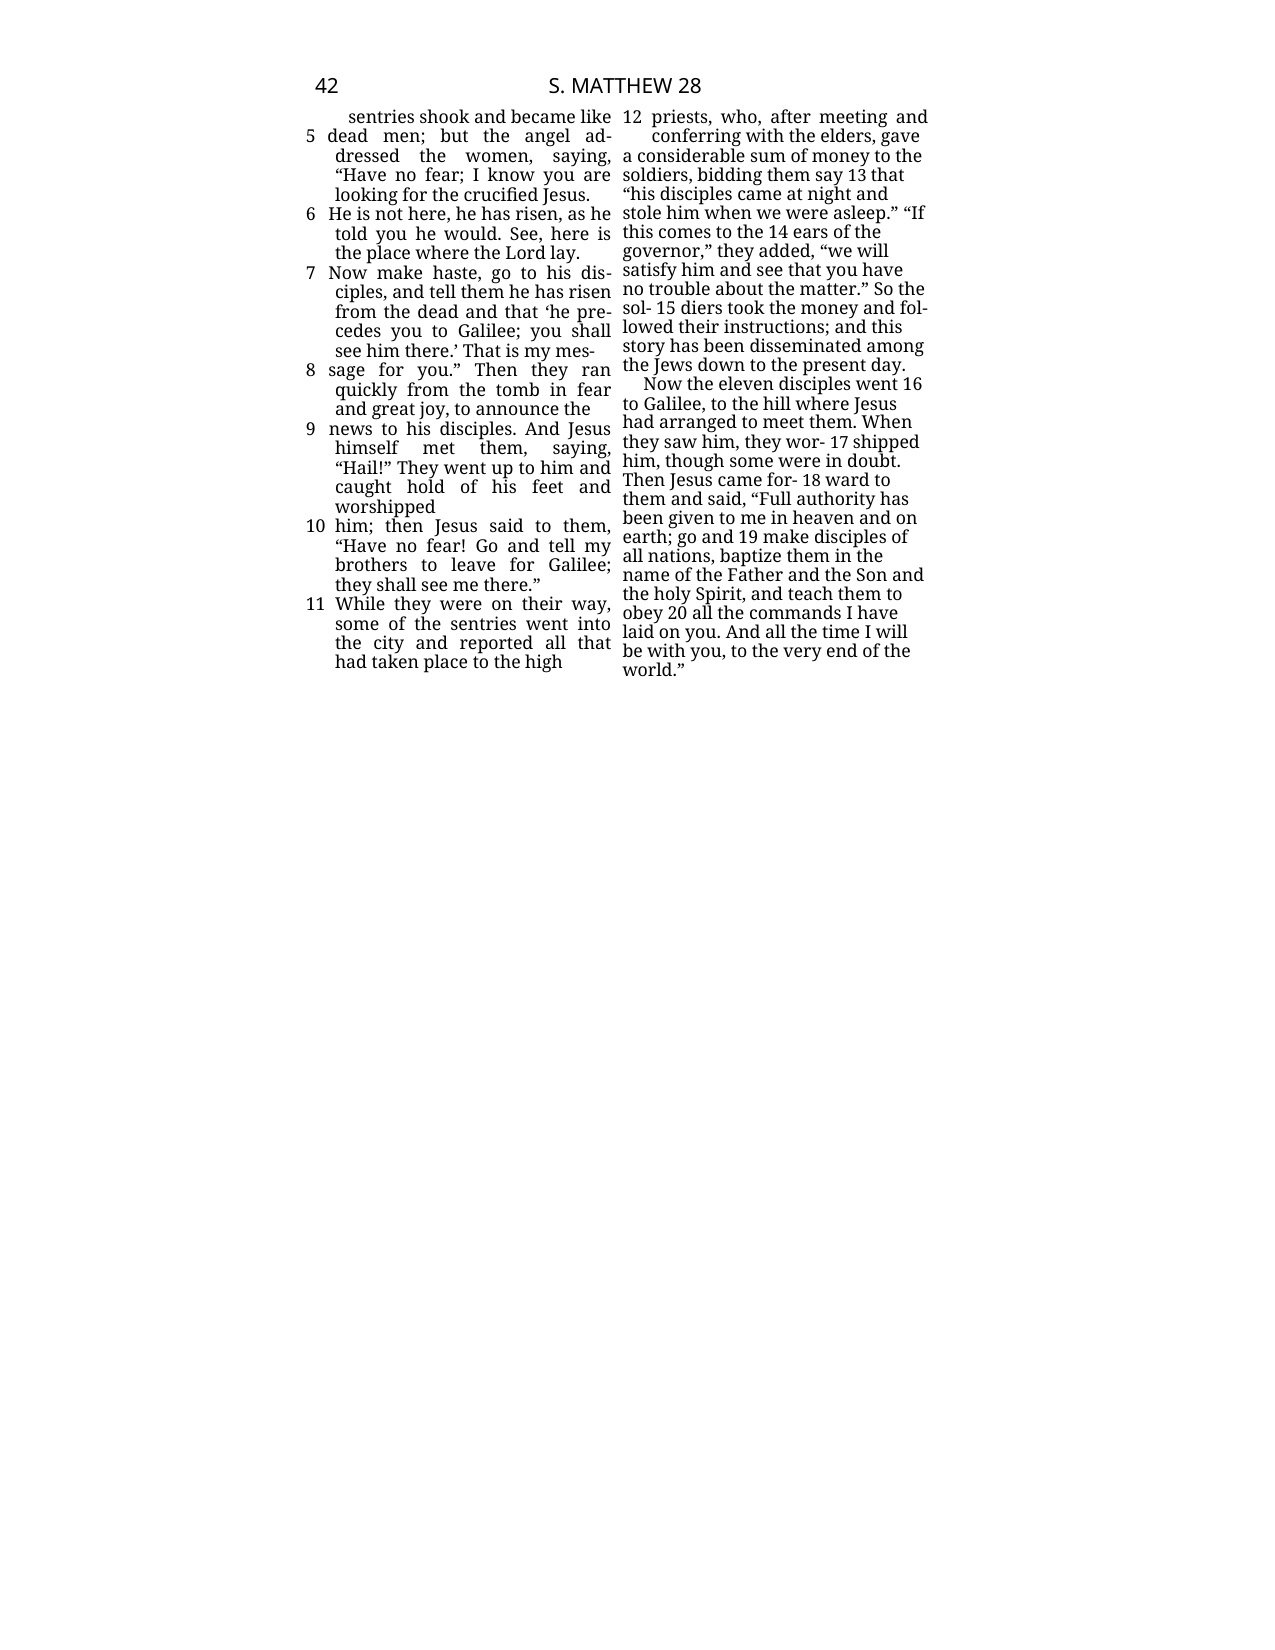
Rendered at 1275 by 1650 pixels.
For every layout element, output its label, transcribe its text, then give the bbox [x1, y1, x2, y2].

list news to his disciples. And Jesus himself met them, saying, “Hail!” They went up to him and caught hold of his feet and worshipped [306, 419, 612, 517]
list priests, who, after meeting and conferring with the elders, gave [622, 108, 928, 147]
text a considerable sum of money to the soldiers, bidding them say 13 that “his disciples came at night and stole him when we were asleep.” “If this comes to the 14 ears of the governor,” they added, “we will satisfy him and see that you have no trouble about the matter.” So the sol- 15 diers took the money and fol­lowed their instructions; and this story has been disseminated among the Jews down to the present day. [622, 147, 928, 376]
list He is not here, he has risen, as he told you he would. See, here is the place where the Lord lay. [306, 205, 612, 264]
list sage for you.” Then they ran quickly from the tomb in fear and great joy, to announce the [306, 361, 612, 419]
list While they were on their way, some of the sentries went into the city and reported all that had taken place to the high [306, 595, 612, 673]
list Now make haste, go to his dis­ciples, and tell them he has risen from the dead and that ‘he pre­cedes you to Galilee; you shall see him there.’ That is my mes- [306, 264, 612, 361]
list him; then Jesus said to them, “Have no fear! Go and tell my brothers to leave for Galilee; they shall see me there.” [306, 517, 612, 595]
text Now the eleven disciples went 16 to Galilee, to the hill where Jesus had arranged to meet them. When they saw him, they wor- 17 shipped him, though some were in doubt. Then Jesus came for- 18 ward to them and said, “Full authority has been given to me in heaven and on earth; go and 19 make disciples of all nations, baptize them in the name of the Father and the Son and the holy Spirit, and teach them to obey 20 all the commands I have laid on you. And all the time I will be with you, to the very end of the world.” [622, 376, 928, 681]
list dead men; but the angel ad­dressed the women, saying, “Have no fear; I know you are looking for the crucified Jesus. [306, 127, 612, 205]
text sentries shook and became like [306, 108, 612, 127]
